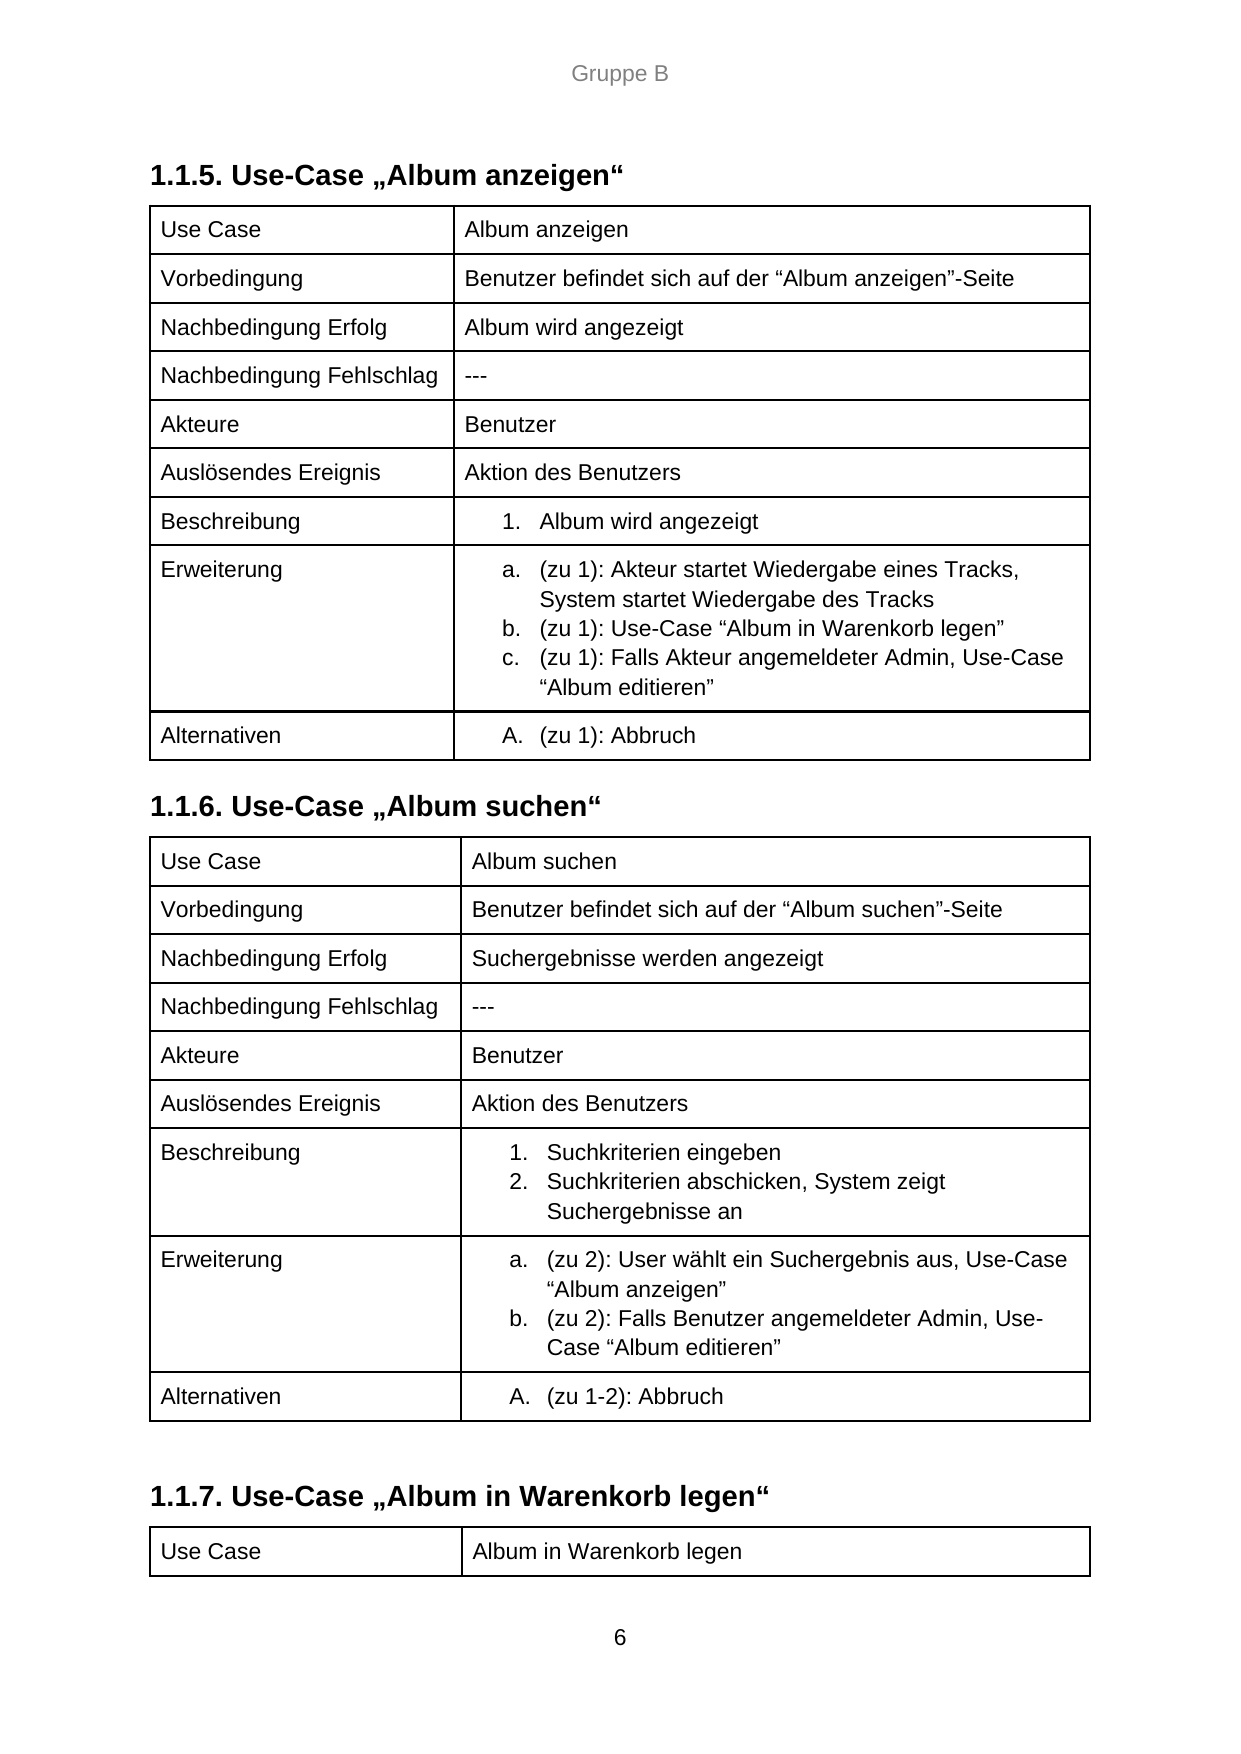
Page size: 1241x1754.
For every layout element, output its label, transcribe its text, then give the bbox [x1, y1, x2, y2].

table_header Album in Warenkorb legen [463, 1528, 1089, 1574]
table_cell Auslösendes Ereignis [151, 449, 453, 496]
table_cell Beschreibung [151, 498, 453, 544]
table_cell (zu 1): Akteur startet Wiedergabe eines Tracks, System startet Wiedergabe des Tracks (zu 1): Use-Case “Album in Warenkorb legen” (zu 1): Falls Akteur angemeldeter Admin, Use-Case “Album editieren” [455, 546, 1089, 710]
table_header Use Case [151, 207, 453, 253]
table_cell Nachbedingung Erfolg [151, 935, 460, 982]
table_cell Akteure [151, 401, 453, 447]
table_cell Vorbedingung [151, 887, 460, 933]
table_header Album suchen [462, 838, 1089, 884]
table_cell Benutzer befindet sich auf der “Album suchen”-Seite [462, 887, 1089, 933]
table_cell Album wird angezeigt [455, 304, 1089, 350]
table_cell (zu 1-2): Abbruch [462, 1373, 1089, 1420]
table_header Album anzeigen [455, 207, 1089, 253]
table_cell --- [455, 352, 1089, 399]
table_cell Beschreibung [151, 1129, 460, 1234]
table_cell Alternativen [151, 1373, 460, 1420]
table_cell Album wird angezeigt [455, 498, 1089, 544]
subtitle Use-Case „Album in Warenkorb legen“ [150, 1480, 1090, 1513]
table_header Use Case [151, 1528, 461, 1574]
table_cell Erweiterung [151, 1237, 460, 1371]
table_cell --- [462, 984, 1089, 1030]
table_cell Suchkriterien eingeben Suchkriterien abschicken, System zeigt Suchergebnisse an [462, 1129, 1089, 1234]
table_cell Benutzer [455, 401, 1089, 447]
table_cell Benutzer befindet sich auf der “Album anzeigen”-Seite [455, 255, 1089, 302]
table_cell Alternativen [151, 713, 453, 759]
table_cell Benutzer [462, 1032, 1089, 1079]
table_cell (zu 2): User wählt ein Suchergebnis aus, Use-Case “Album anzeigen” (zu 2): Falls Benutzer angemeldeter Admin, Use-Case “Album editieren” [462, 1237, 1089, 1371]
table_cell Aktion des Benutzers [455, 449, 1089, 496]
table_cell (zu 1): Abbruch [455, 713, 1089, 759]
table_cell Vorbedingung [151, 255, 453, 302]
table_cell Suchergebnisse werden angezeigt [462, 935, 1089, 982]
subtitle Use-Case „Album anzeigen“ [150, 159, 1090, 191]
table_cell Nachbedingung Fehlschlag [151, 984, 460, 1030]
table_cell Auslösendes Ereignis [151, 1081, 460, 1127]
table_cell Nachbedingung Fehlschlag [151, 352, 453, 399]
table_cell Akteure [151, 1032, 460, 1079]
table_cell Erweiterung [151, 546, 453, 710]
table_cell Nachbedingung Erfolg [151, 304, 453, 350]
table_cell Aktion des Benutzers [462, 1081, 1089, 1127]
subtitle Use-Case „Album suchen“ [150, 790, 1090, 823]
table_header Use Case [151, 838, 460, 884]
